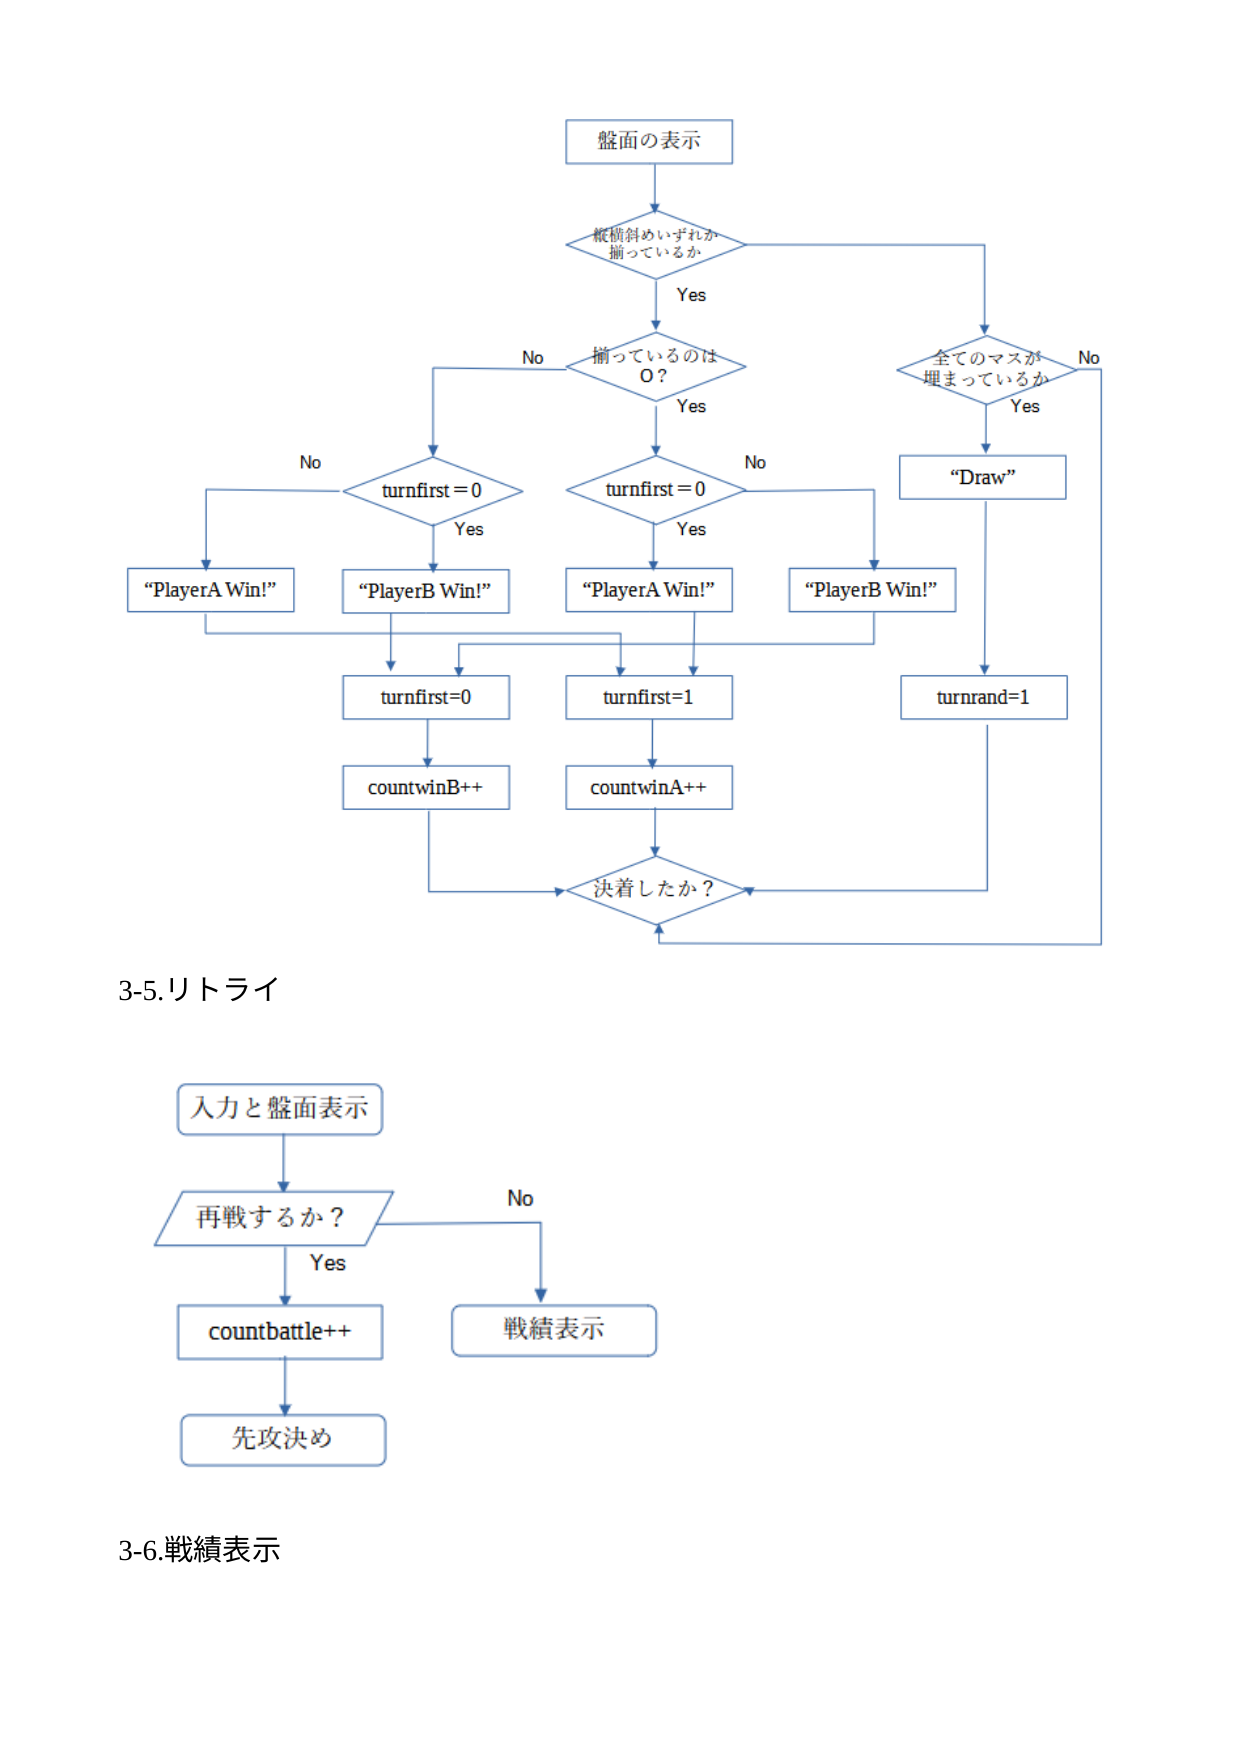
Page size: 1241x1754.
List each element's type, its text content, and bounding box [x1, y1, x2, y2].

picture [130, 1082, 678, 1493]
picture [118, 118, 1123, 967]
text 3-6.戦績表示 [118, 1526, 1122, 1568]
text 3-5.リトライ [118, 967, 1122, 1009]
